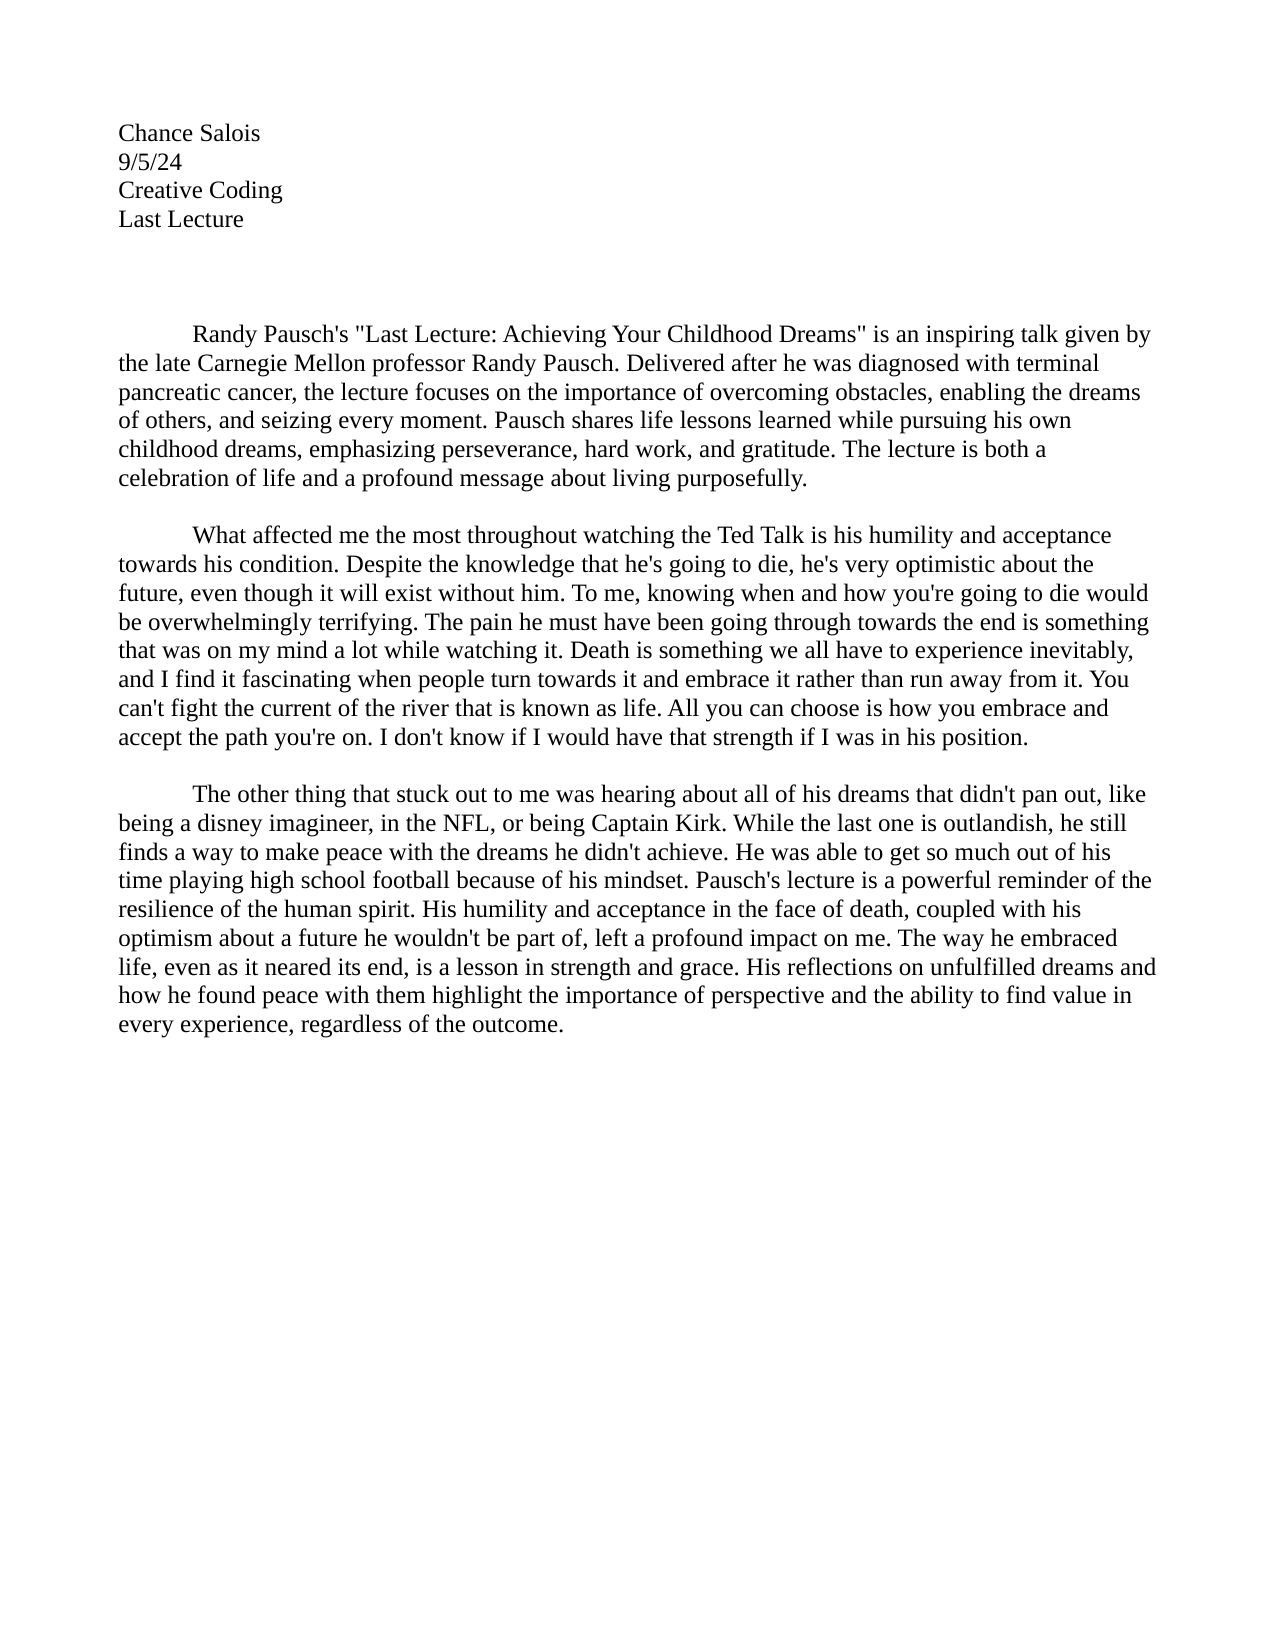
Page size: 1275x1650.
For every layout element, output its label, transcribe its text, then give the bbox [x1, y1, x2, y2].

text What affected me the most throughout watching the Ted Talk is his humility and acceptance towards his condition. Despite the knowledge that he's going to die, he's very optimistic about the future, even though it will exist without him. To me, knowing when and how you're going to die would be overwhelmingly terrifying. The pain he must have been going through towards the end is something that was on my mind a lot while watching it. Death is something we all have to experience inevitably, and I find it fascinating when people turn towards it and embrace it rather than run away from it. You can't fight the current of the river that is known as life. All you can choose is how you embrace and accept the path you're on. I don't know if I would have that strength if I was in his position. [118, 521, 1157, 751]
text Randy Pausch's "Last Lecture: Achieving Your Childhood Dreams" is an inspiring talk given by the late Carnegie Mellon professor Randy Pausch. Delivered after he was diagnosed with terminal pancreatic cancer, the lecture focuses on the importance of overcoming obstacles, enabling the dreams of others, and seizing every moment. Pausch shares life lessons learned while pursuing his own childhood dreams, emphasizing perseverance, hard work, and gratitude. The lecture is both a celebration of life and a profound message about living purposefully. [118, 319, 1157, 492]
text Creative Coding [118, 176, 1157, 204]
text Chance Salois [118, 118, 1157, 147]
text 9/5/24 [118, 147, 1157, 176]
text Last Lecture [118, 204, 1157, 233]
text The other thing that stuck out to me was hearing about all of his dreams that didn't pan out, like being a disney imagineer, in the NFL, or being Captain Kirk. While the last one is outlandish, he still finds a way to make peace with the dreams he didn't achieve. He was able to get so much out of his time playing high school football because of his mindset. Pausch's lecture is a powerful reminder of the resilience of the human spirit. His humility and acceptance in the face of death, coupled with his optimism about a future he wouldn't be part of, left a profound impact on me. The way he embraced life, even as it neared its end, is a lesson in strength and grace. His reflections on unfulfilled dreams and how he found peace with them highlight the importance of perspective and the ability to find value in every experience, regardless of the outcome. [118, 779, 1157, 1038]
